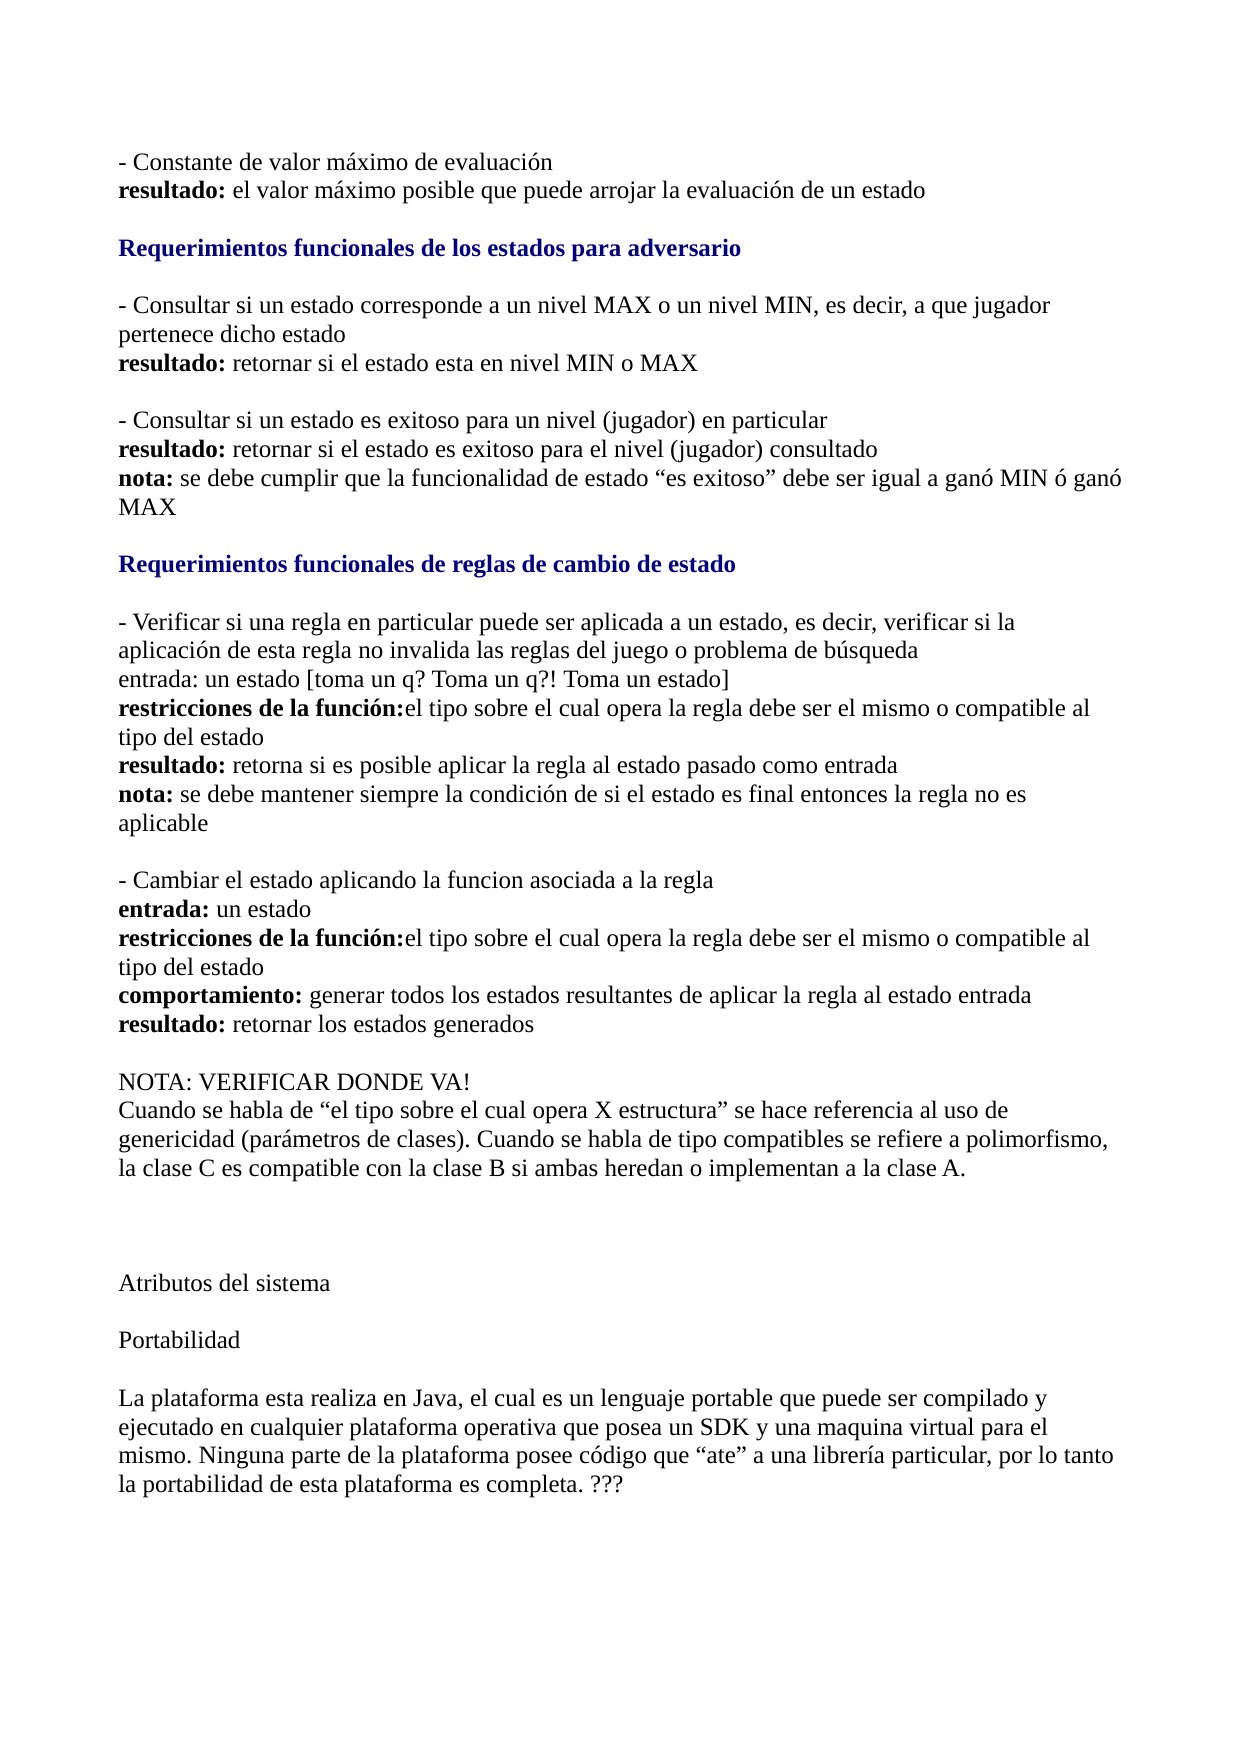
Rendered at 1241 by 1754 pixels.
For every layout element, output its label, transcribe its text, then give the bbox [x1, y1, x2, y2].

text - Consultar si un estado corresponde a un nivel MAX o un nivel MIN, es decir, a que jugador pertenece dicho estado [118, 291, 1122, 348]
text NOTA: VERIFICAR DONDE VA! Cuando se habla de “el tipo sobre el cual opera X estructura” se hace referencia al uso de genericidad (parámetros de clases). Cuando se habla de tipo compatibles se refiere a polimorfismo, la clase C es compatible con la clase B si ambas heredan o implementan a la clase A. [118, 1067, 1122, 1182]
text resultado: el valor máximo posible que puede arrojar la evaluación de un estado [118, 176, 1122, 204]
text La plataforma esta realiza en Java, el cual es un lenguaje portable que puede ser compilado y ejecutado en cualquier plataforma operativa que posea un SDK y una maquina virtual para el mismo. Ninguna parte de la plataforma posee código que “ate” a una librería particular, por lo tanto la portabilidad de esta plataforma es completa. ??? [118, 1383, 1122, 1498]
text resultado: retornar si el estado esta en nivel MIN o MAX [118, 348, 1122, 377]
text Atributos del sistema [118, 1268, 1122, 1297]
text - Consultar si un estado es exitoso para un nivel (jugador) en particular resultado: retornar si el estado es exitoso para el nivel (jugador) consultado [118, 406, 1122, 463]
text Requerimientos funcionales de los estados para adversario [118, 233, 1122, 262]
text - Constante de valor máximo de evaluación [118, 118, 1122, 176]
text Portabilidad [118, 1326, 1122, 1354]
text restricciones de la función:el tipo sobre el cual opera la regla debe ser el mismo o compatible al tipo del estado comportamiento: generar todos los estados resultantes de aplicar la regla al estado entrada resultado: retornar los estados generados [118, 923, 1122, 1038]
text entrada: un estado [toma un q? Toma un q?! Toma un estado] restricciones de la función:el tipo sobre el cual opera la regla debe ser el mismo o compatible al tipo del estado resultado: retorna si es posible aplicar la regla al estado pasado como entrada [118, 664, 1122, 779]
text nota: se debe cumplir que la funcionalidad de estado “es exitoso” debe ser igual a ganó MIN ó ganó MAX [118, 463, 1122, 521]
text - Verificar si una regla en particular puede ser aplicada a un estado, es decir, verificar si la aplicación de esta regla no invalida las reglas del juego o problema de búsqueda [118, 607, 1122, 664]
text Requerimientos funcionales de reglas de cambio de estado [118, 521, 1122, 578]
text nota: se debe mantener siempre la condición de si el estado es final entonces la regla no es aplicable - Cambiar el estado aplicando la funcion asociada a la regla entrada: un estado [118, 779, 1122, 923]
